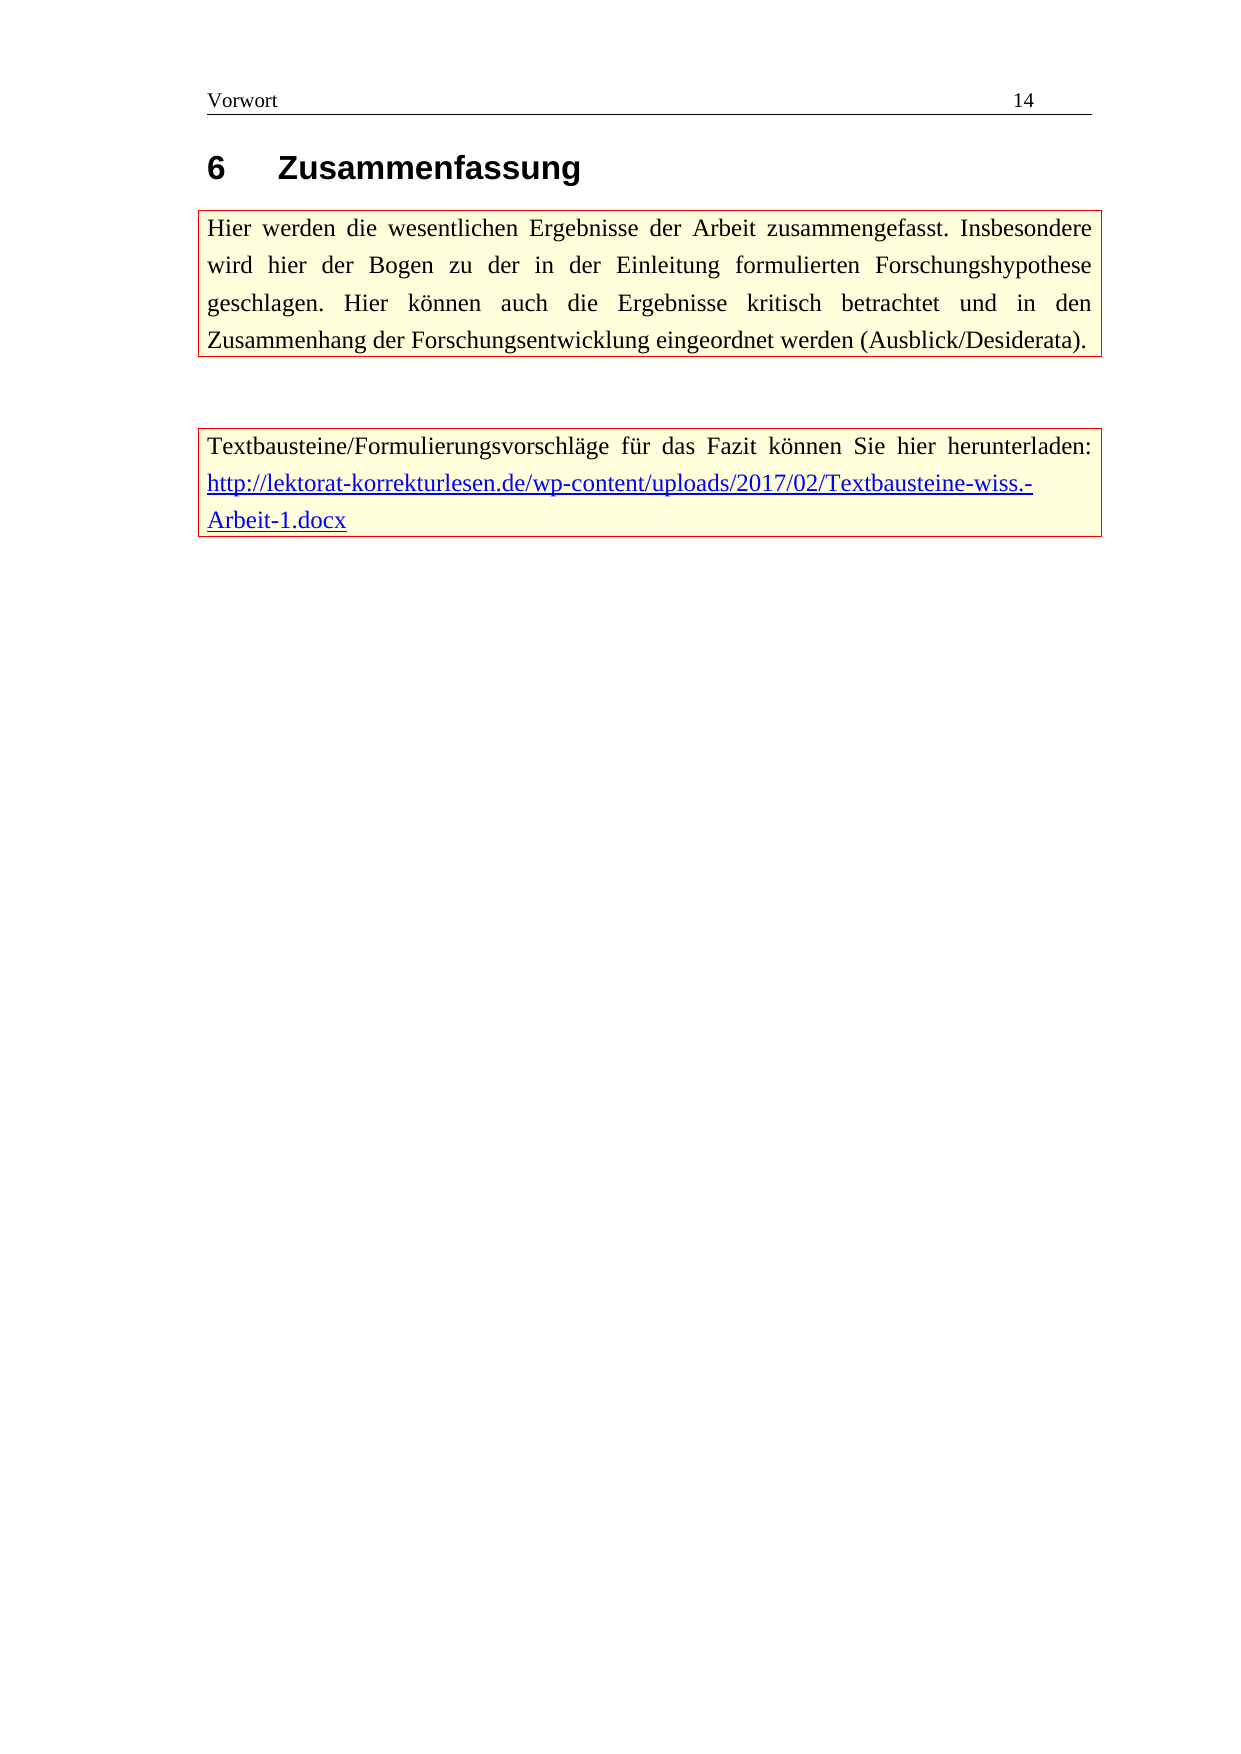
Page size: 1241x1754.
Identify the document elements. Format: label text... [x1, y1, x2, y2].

text Textbausteine/Formulierungsvorschläge für das Fazit können Sie hier herunterladen: http://lektorat-korrekturlesen.de/wp-content/uploads/2017/02/Textbausteine-wiss.-Arbeit-1.docx [199, 429, 1101, 536]
subtitle Zusammenfassung [207, 148, 1092, 186]
text Hier werden die wesentlichen Ergebnisse der Arbeit zusammengefasst. Insbesondere wird hier der Bogen zu der in der Einleitung formulierten Forschungshypothese geschlagen. Hier können auch die Ergebnisse kritisch betrachtet und in den Zusammenhang der Forschungsentwicklung eingeordnet werden (Ausblick/Desiderata). [199, 211, 1101, 356]
